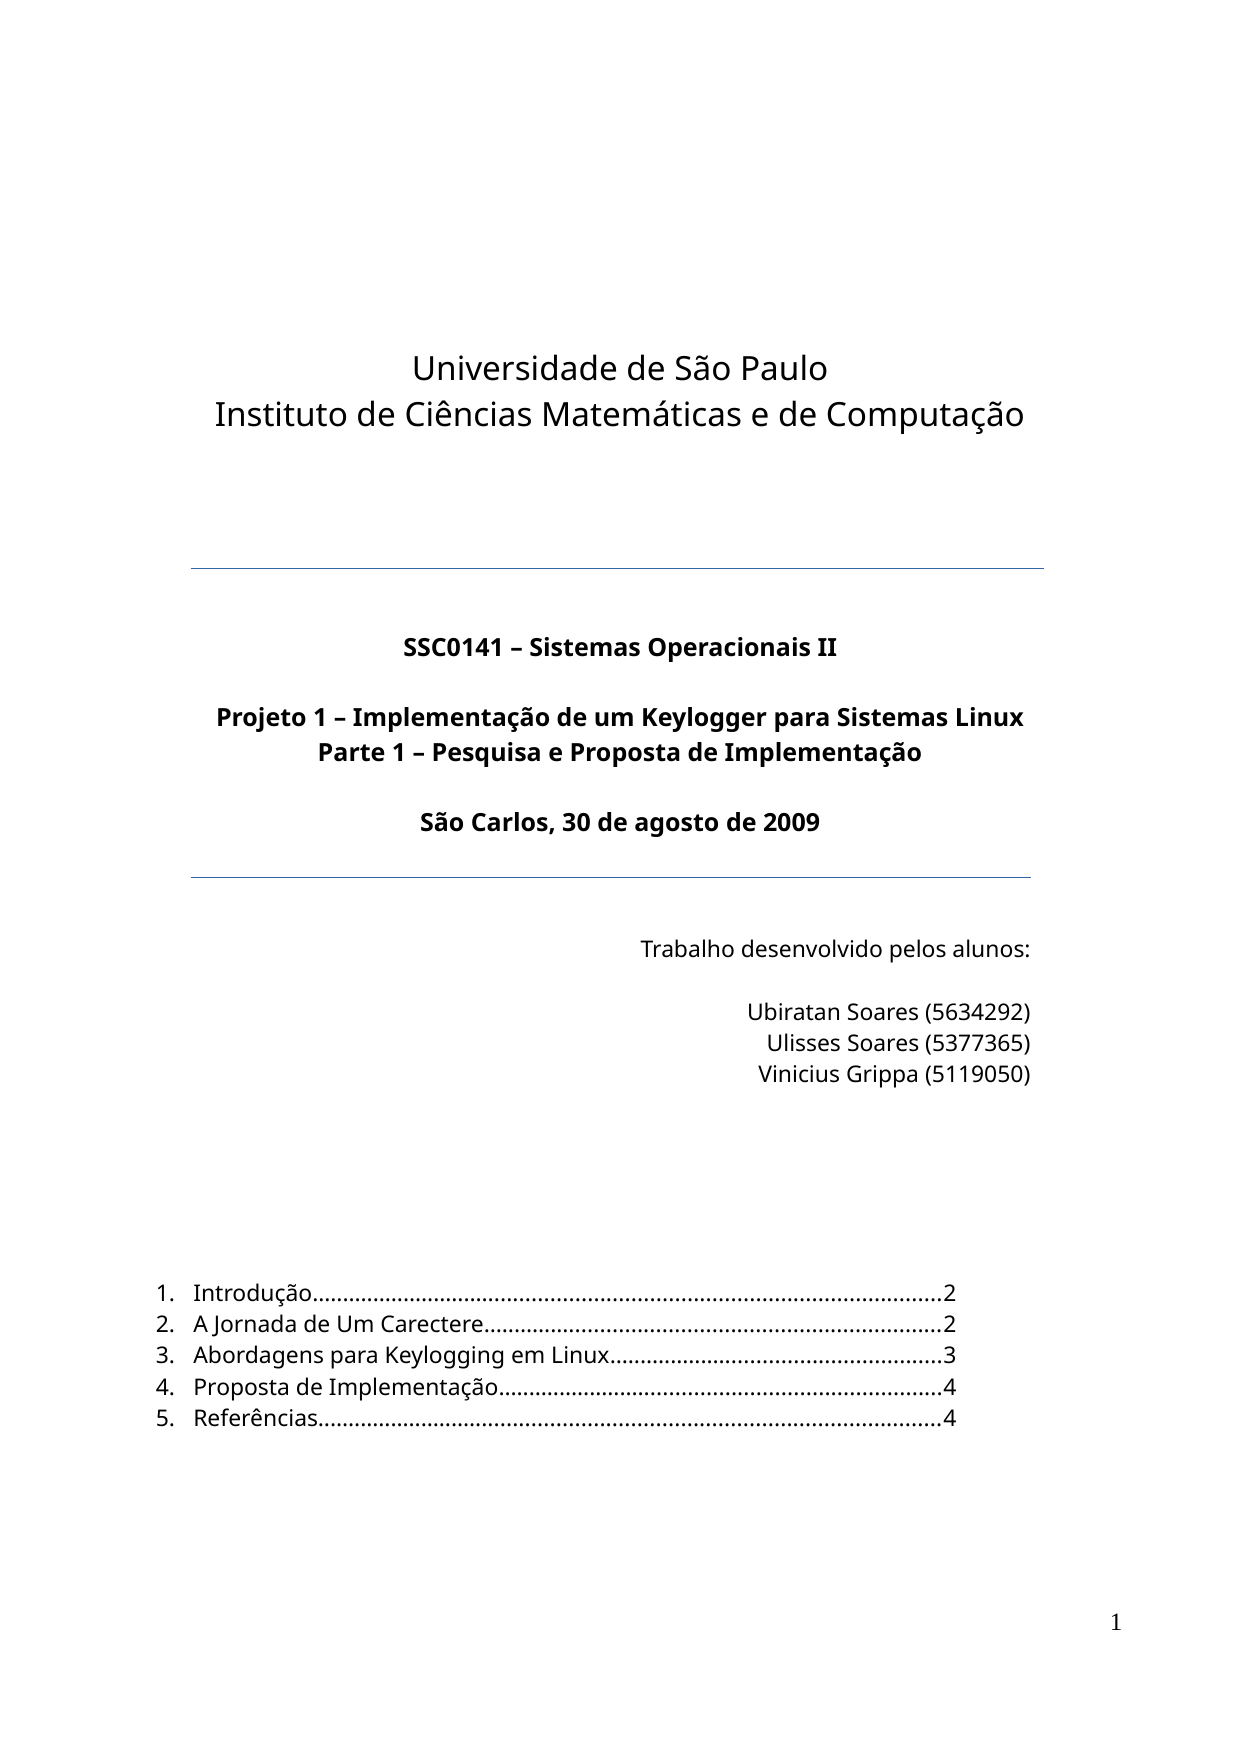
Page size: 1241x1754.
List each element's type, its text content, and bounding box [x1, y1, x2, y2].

text Projeto 1 – Implementação de um Keylogger para Sistemas Linux [118, 700, 1122, 734]
text Instituto de Ciências Matemáticas e de Computação [118, 391, 1122, 436]
list Proposta de Implementação 4 [156, 1370, 1122, 1402]
text Vinicius Grippa (5119050) [118, 1058, 1030, 1089]
list Abordagens para Keylogging em Linux 3 [156, 1339, 1122, 1370]
text Trabalho desenvolvido pelos alunos: [118, 933, 1030, 964]
text São Carlos, 30 de agosto de 2009 [118, 805, 1122, 839]
text Parte 1 – Pesquisa e Proposta de Implementação [118, 734, 1122, 768]
list Introdução 2 [156, 1277, 1122, 1308]
text Ubiratan Soares (5634292) [118, 995, 1030, 1027]
text Ulisses Soares (5377365) [118, 1027, 1030, 1058]
list Referências 4 [156, 1402, 1122, 1433]
text Universidade de São Paulo [118, 345, 1122, 391]
text SSC0141 – Sistemas Operacionais II [118, 629, 1122, 663]
list A Jornada de Um Carectere 2 [156, 1308, 1122, 1339]
